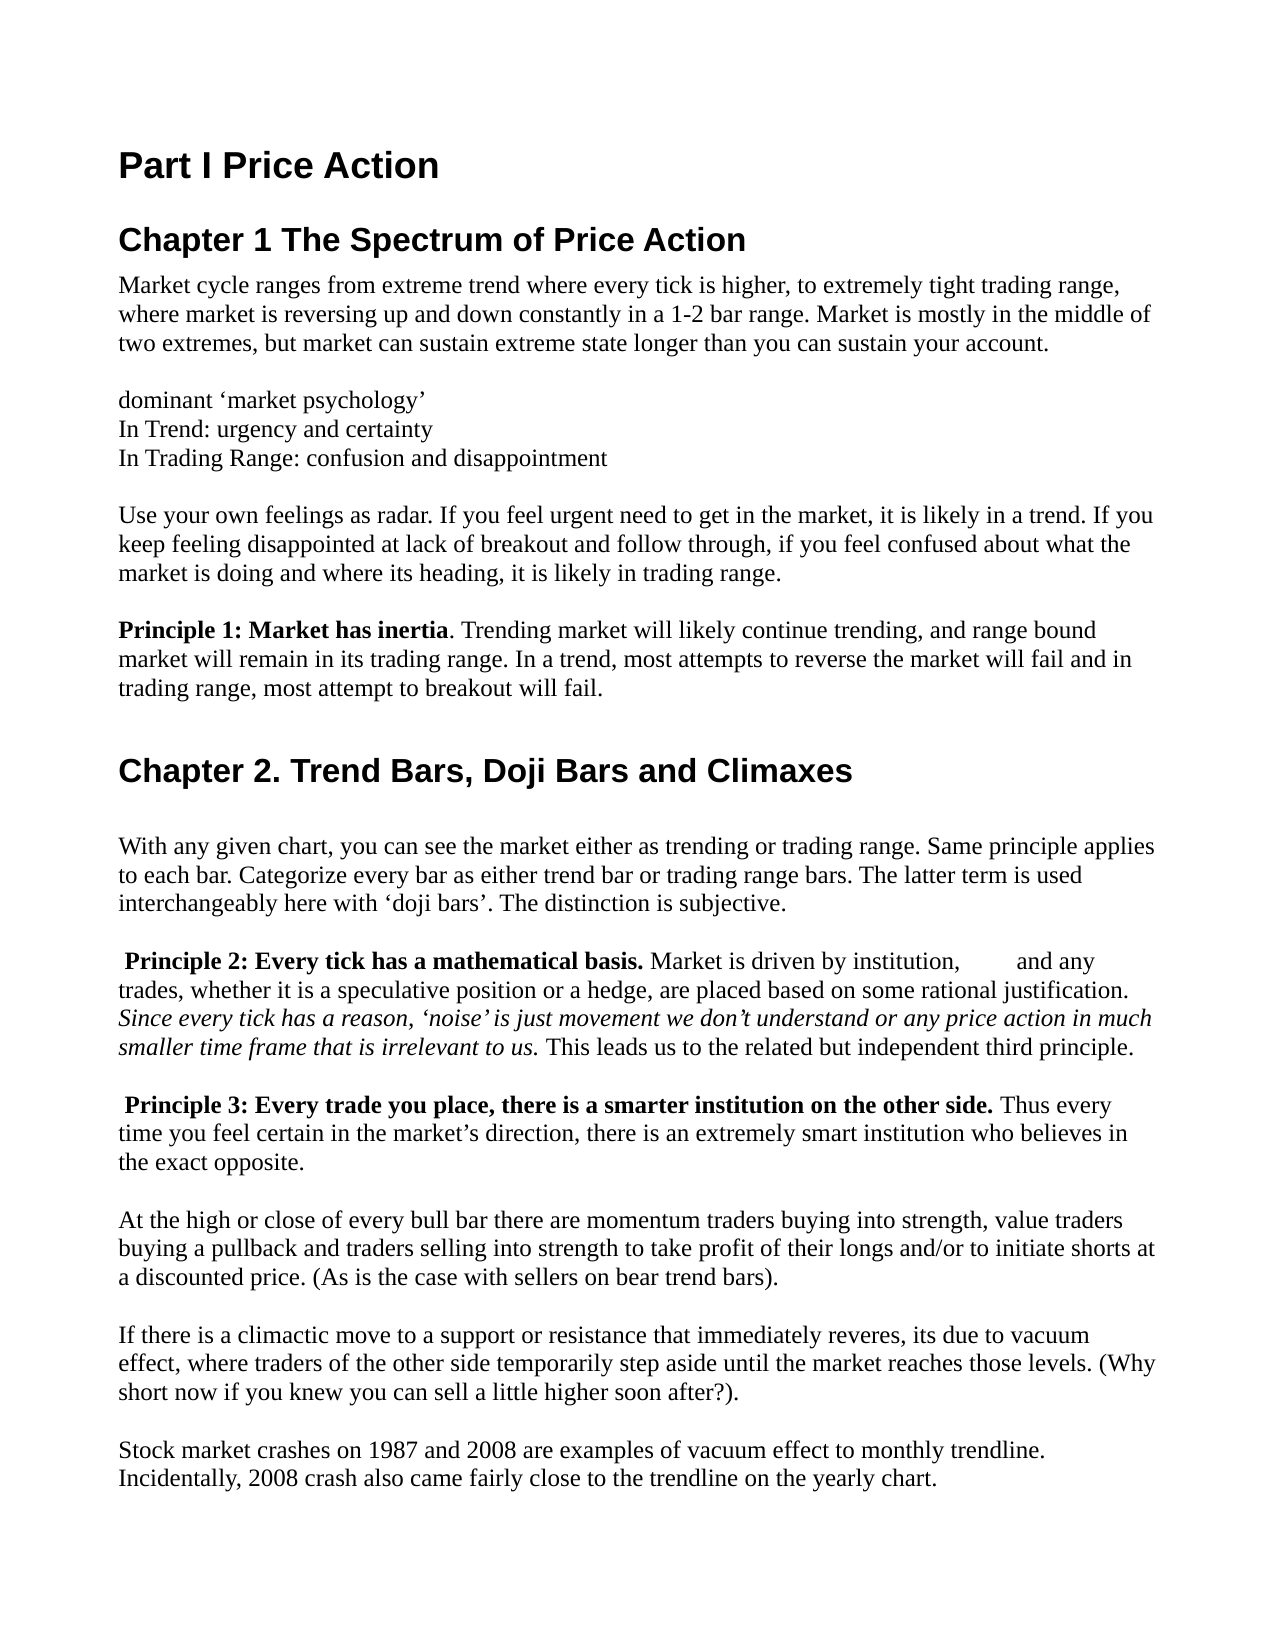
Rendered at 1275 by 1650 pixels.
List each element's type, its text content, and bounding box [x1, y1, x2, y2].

text Use your own feelings as radar. If you feel urgent need to get in the market, it is likely in a trend. If you keep feeling disappointed at lack of breakout and follow through, if you feel confused about what the market is doing and where its heading, it is likely in trading range. [118, 501, 1157, 587]
text Stock market crashes on 1987 and 2008 are examples of vacuum effect to monthly trendline. Incidentally, 2008 crash also came fairly close to the trendline on the yearly chart. [118, 1435, 1157, 1492]
subtitle Chapter 1 The Spectrum of Price Action [118, 219, 1157, 258]
text In Trend: urgency and certainty [118, 414, 1157, 443]
text Principle 1: Market has inertia. Trending market will likely continue trending, and range bound market will remain in its trading range. In a trend, most attempts to reverse the market will fail and in trading range, most attempt to breakout will fail. [118, 616, 1157, 702]
text Market cycle ranges from extreme trend where every tick is higher, to extremely tight trading range, where market is reversing up and down constantly in a 1-2 bar range. Market is mostly in the middle of two extremes, but market can sustain extreme state longer than you can sustain your account. [118, 271, 1157, 357]
text Principle 3: Every trade you place, there is a smarter institution on the other side. Thus every time you feel certain in the market’s direction, there is an extremely smart institution who believes in the exact opposite. [118, 1090, 1157, 1176]
subtitle Chapter 2. Trend Bars, Doji Bars and Climaxes [118, 751, 1157, 790]
text With any given chart, you can see the market either as trending or trading range. Same principle applies to each bar. Categorize every bar as either trend bar or trading range bars. The latter term is used interchangeably here with ‘doji bars’. The distinction is subjective. [118, 831, 1157, 917]
text If there is a climactic move to a support or resistance that immediately reveres, its due to vacuum effect, where traders of the other side temporarily step aside until the market reaches those levels. (Why short now if you knew you can sell a little higher soon after?). [118, 1320, 1157, 1406]
text Principle 2: Every tick has a mathematical basis. Market is driven by institution, and any trades, whether it is a speculative position or a hedge, are placed based on some rational justification. Since every tick has a reason, ‘noise’ is just movement we don’t understand or any price action in much smaller time frame that is irrelevant to us. This leads us to the related but independent third principle. [118, 946, 1157, 1061]
text In Trading Range: confusion and disappointment [118, 443, 1157, 472]
text At the high or close of every bull bar there are momentum traders buying into strength, value traders buying a pullback and traders selling into strength to take profit of their longs and/or to initiate shorts at a discounted price. (As is the case with sellers on bear trend bars). [118, 1205, 1157, 1291]
subtitle Part I Price Action [118, 143, 1157, 186]
text dominant ‘market psychology’ [118, 386, 1157, 414]
